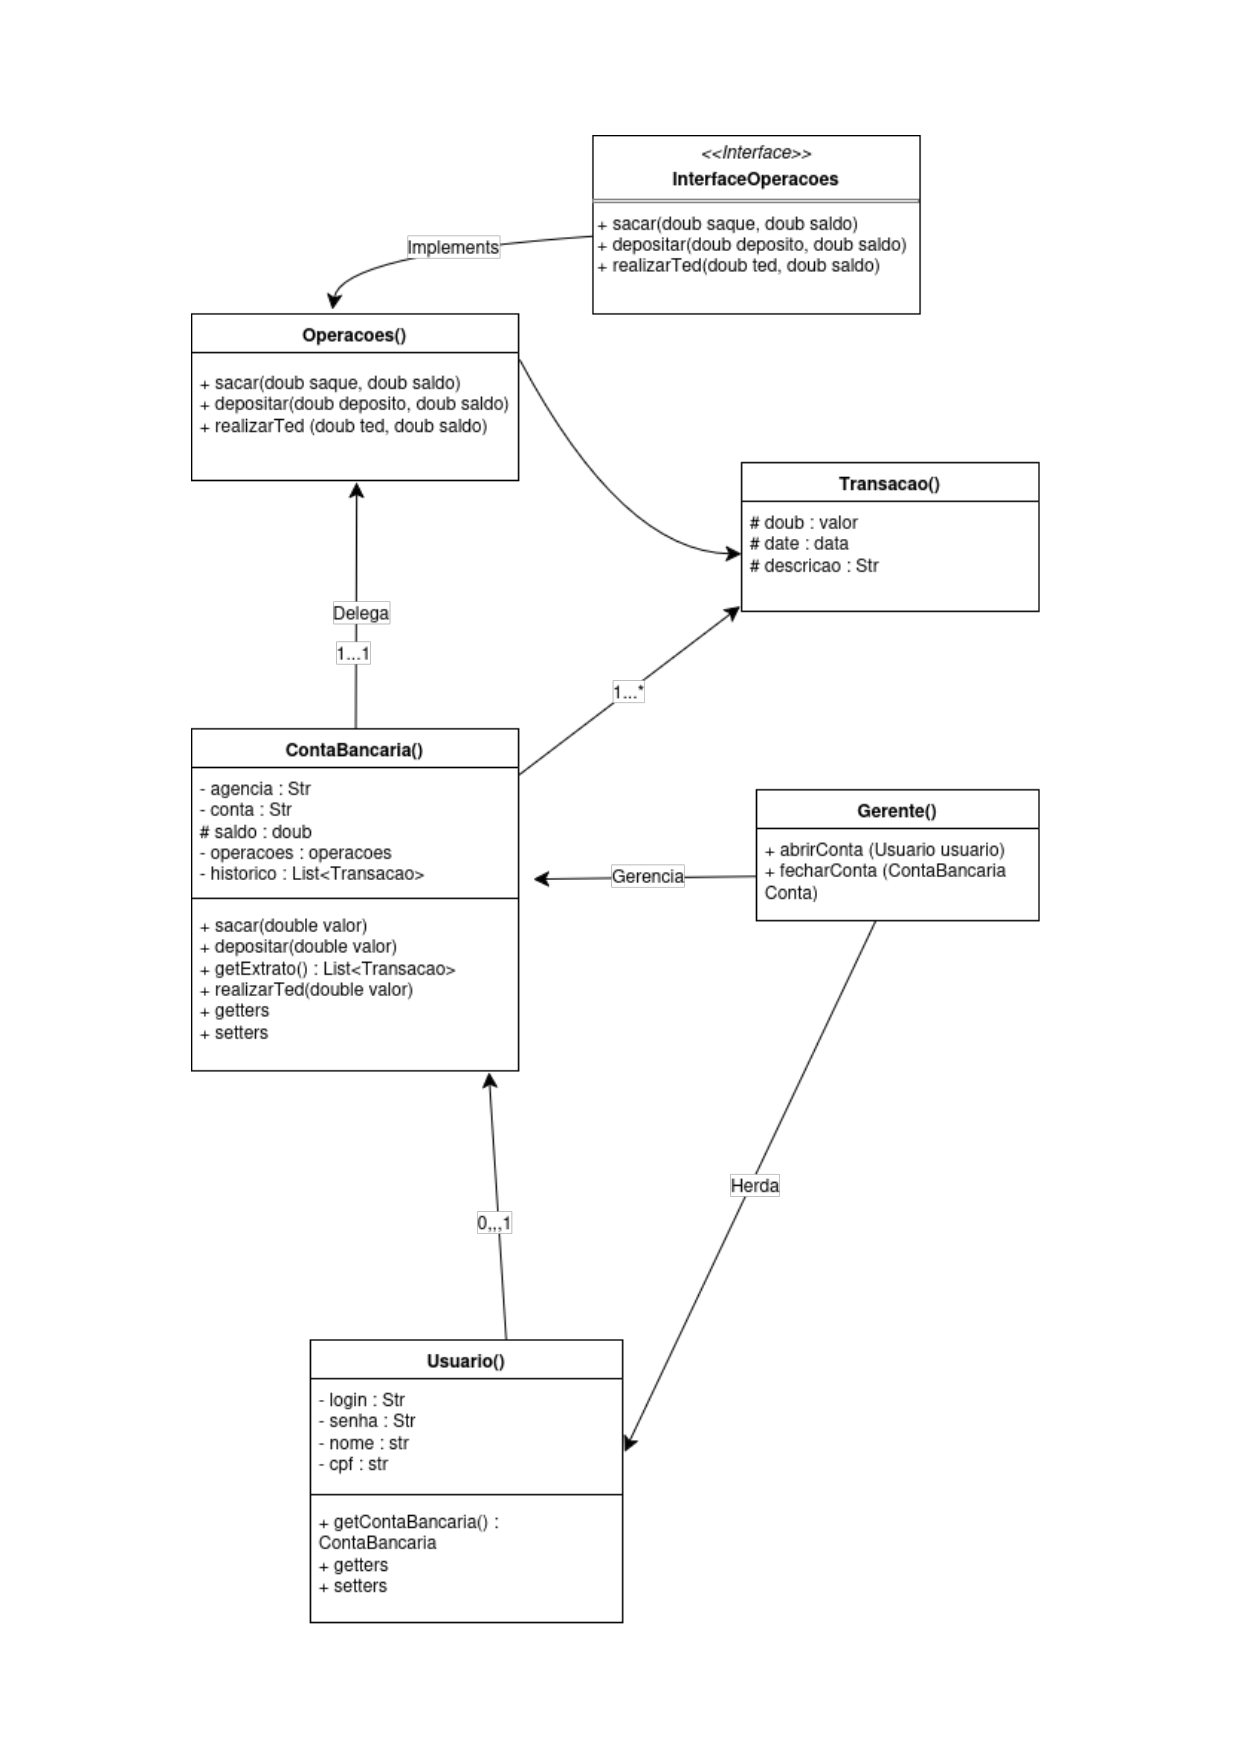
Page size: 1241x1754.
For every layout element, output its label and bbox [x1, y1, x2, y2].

picture [191, 135, 1040, 1628]
